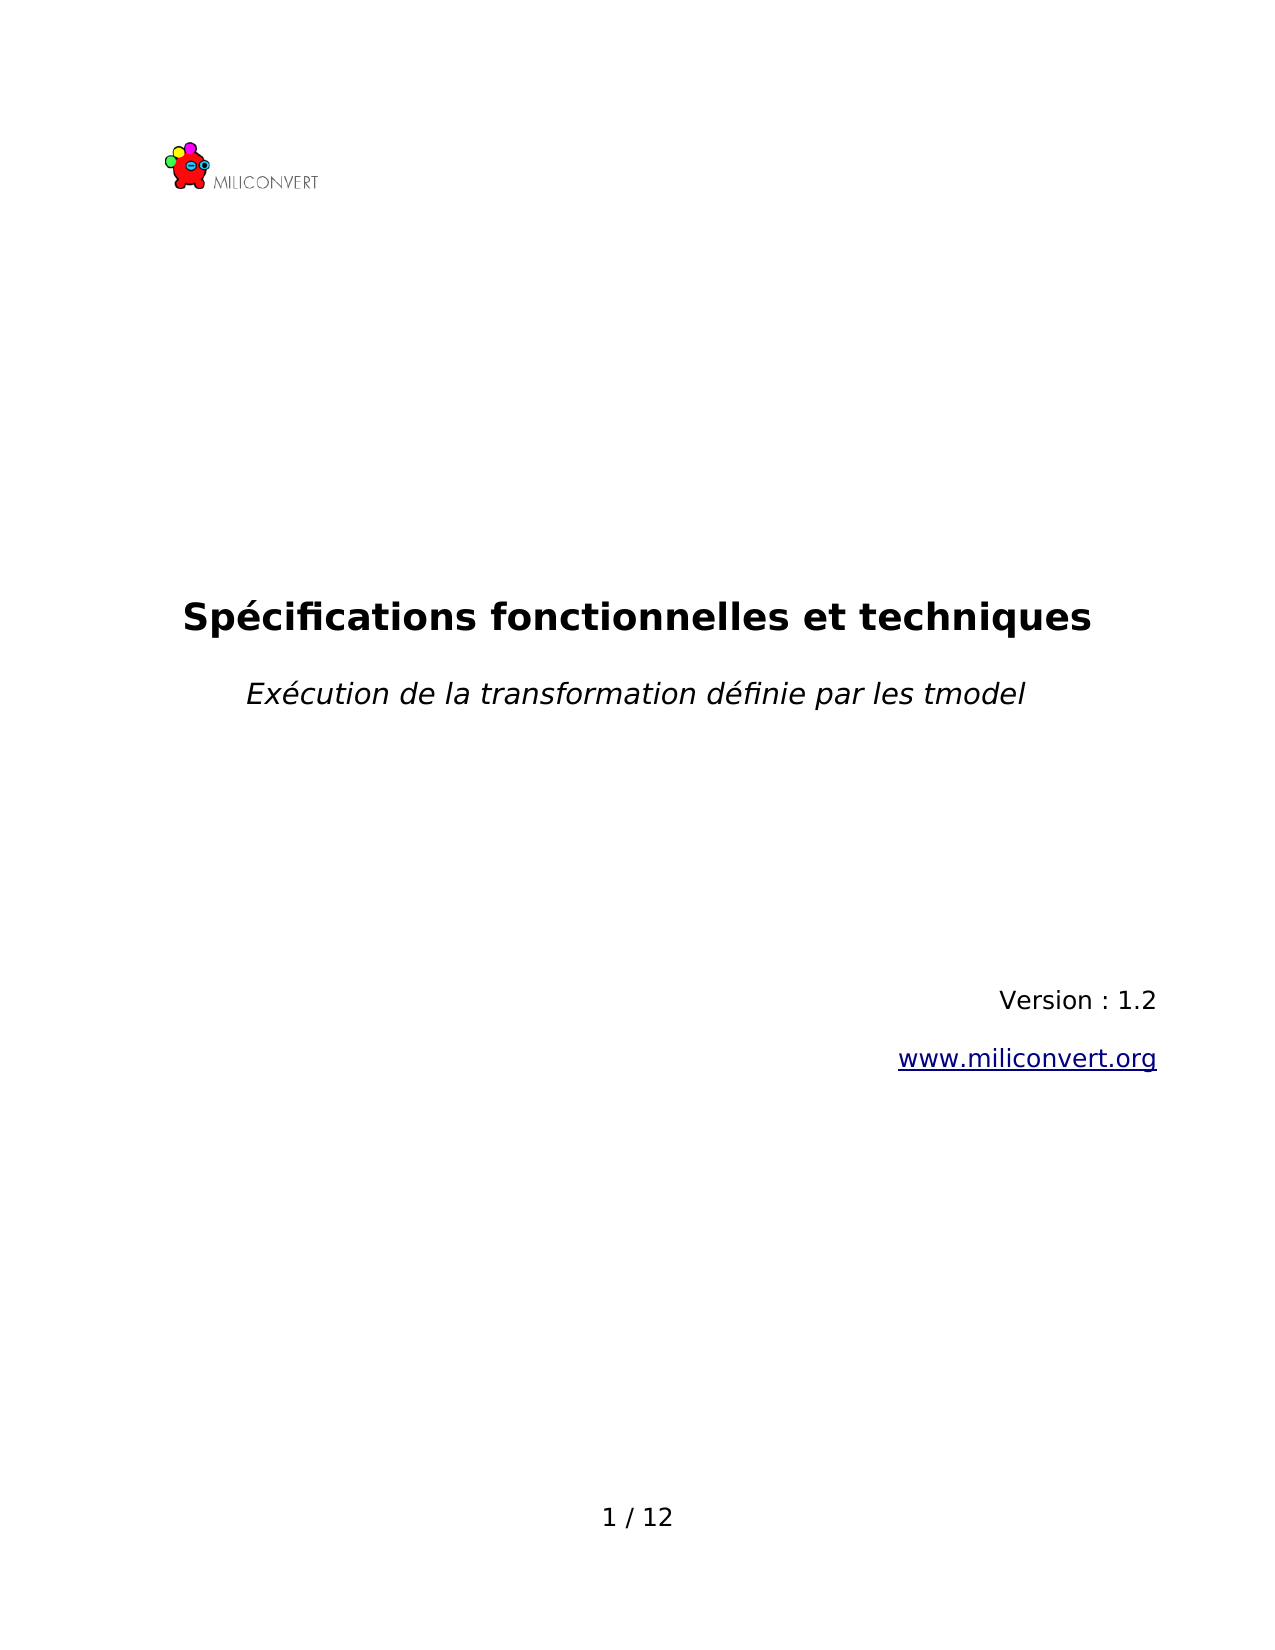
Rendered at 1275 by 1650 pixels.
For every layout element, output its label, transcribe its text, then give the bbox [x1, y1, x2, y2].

picture [143, 118, 348, 220]
title Spécifications fonctionnelles et techniques [118, 596, 1157, 639]
text Version : 1.2 [118, 986, 1157, 1015]
subtitle Exécution de la transformation définie par les tmodel [118, 677, 1157, 711]
text www.miliconvert.org [118, 1044, 1157, 1073]
